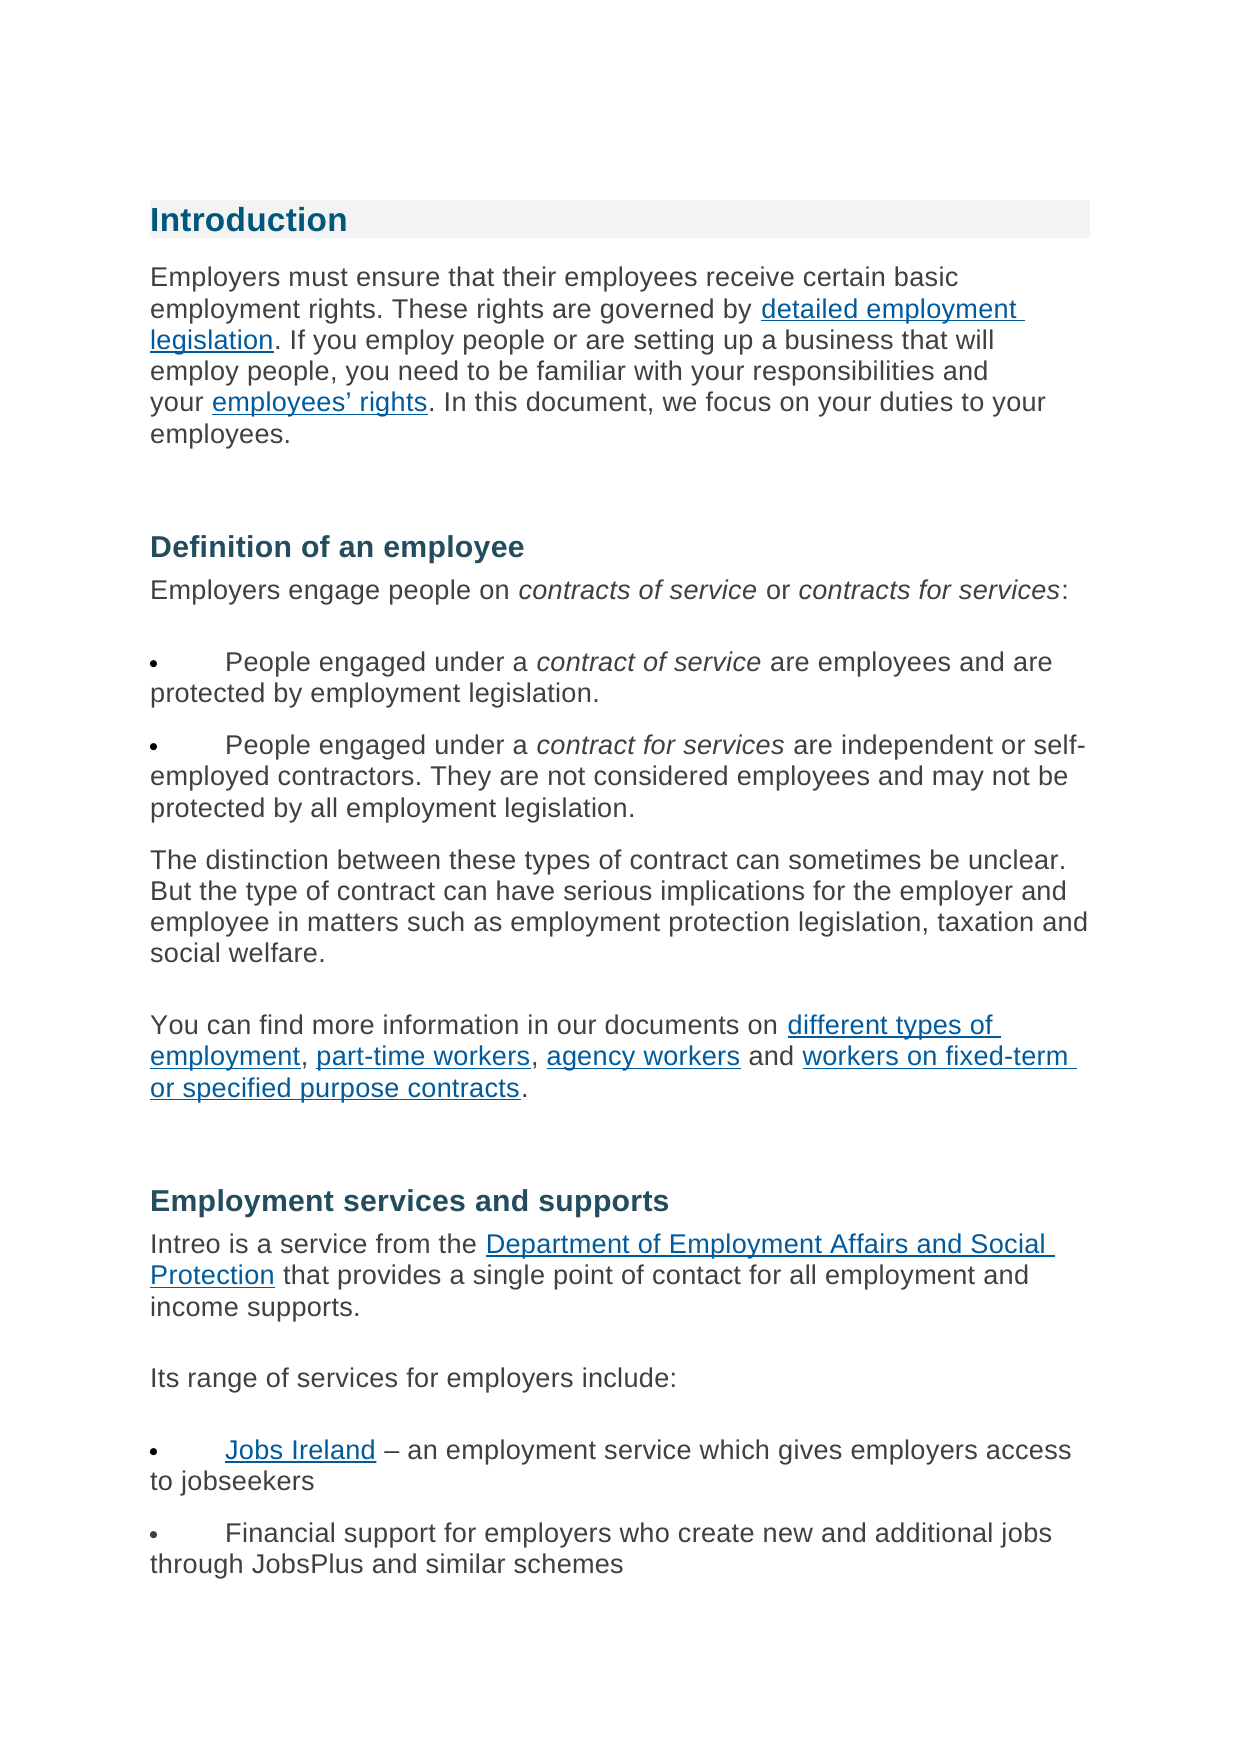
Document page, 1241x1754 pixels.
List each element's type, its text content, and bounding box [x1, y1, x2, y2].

text You can find more information in our documents on different types of employment, part-time workers, agency workers and workers on fixed-term or specified purpose contracts. [150, 1009, 1090, 1103]
list Jobs Ireland – an employment service which gives employers access to jobseekers [150, 1434, 1090, 1496]
text Its range of services for employers include: [150, 1362, 1090, 1393]
text Employers must ensure that their employees receive certain basic employment rights. These rights are governed by detailed employment legislation. If you employ people or are setting up a business that will employ people, you need to be familiar with your responsibilities and your employees’ rights. In this document, we focus on your duties to your employees. [150, 261, 1090, 449]
subtitle Definition of an employee [150, 529, 1090, 564]
list People engaged under a contract for services are independent or self-employed contractors. They are not considered employees and may not be protected by all employment legislation. [150, 729, 1090, 823]
list Financial support for employers who create new and additional jobs through JobsPlus and similar schemes [150, 1517, 1090, 1580]
subtitle Employment services and supports [150, 1183, 1090, 1218]
list People engaged under a contract of service are employees and are protected by employment legislation. [150, 646, 1090, 708]
text The distinction between these types of contract can sometimes be unclear. But the type of contract can have serious implications for the employer and employee in matters such as employment protection legislation, taxation and social welfare. [150, 844, 1090, 969]
text Intreo is a service from the Department of Employment Affairs and Social Protection that provides a single point of contact for all employment and income supports. [150, 1228, 1090, 1322]
subtitle Introduction [150, 200, 1090, 238]
text Employers engage people on contracts of service or contracts for services: [150, 574, 1090, 605]
